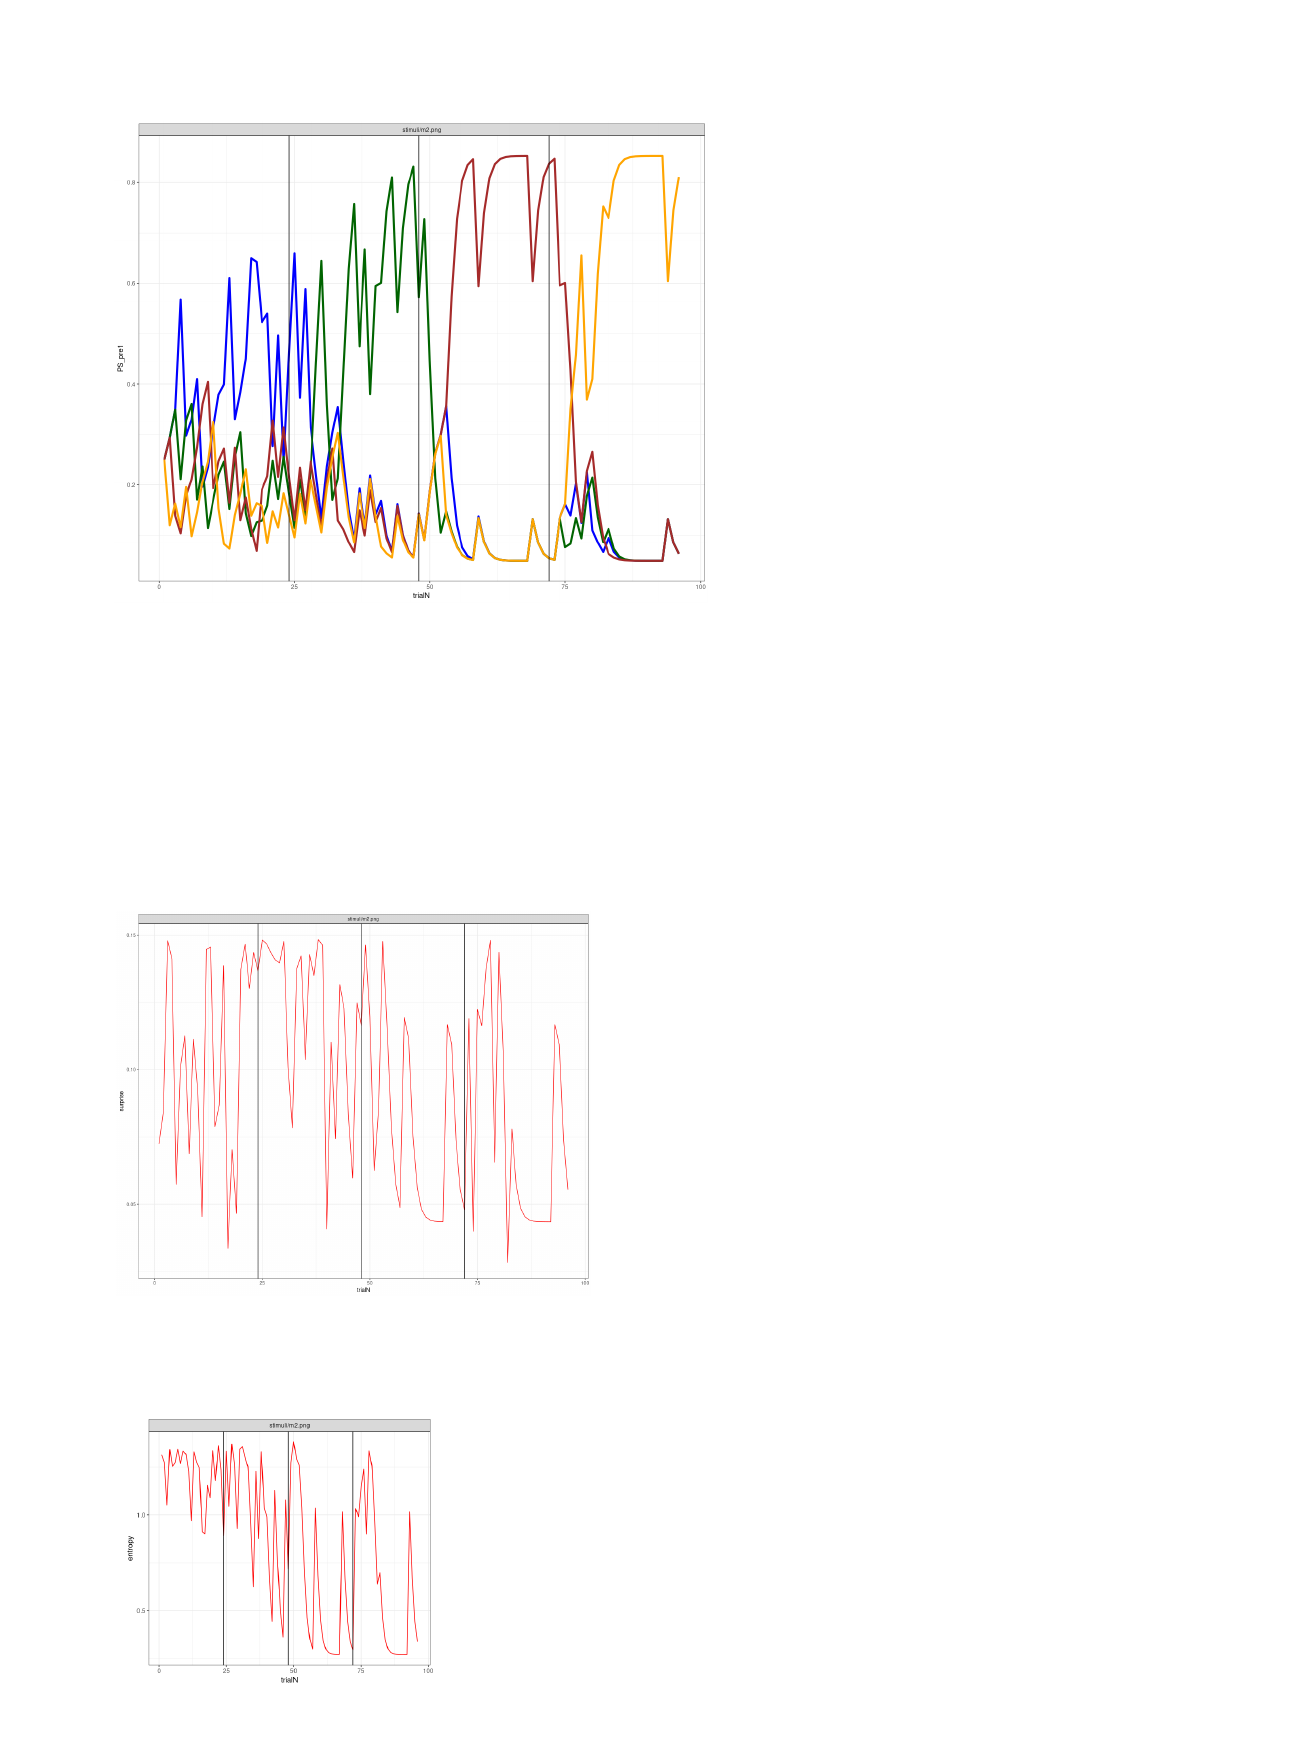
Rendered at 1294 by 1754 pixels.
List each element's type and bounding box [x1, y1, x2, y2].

picture [123, 1415, 434, 1688]
picture [114, 121, 708, 603]
picture [116, 911, 591, 1296]
